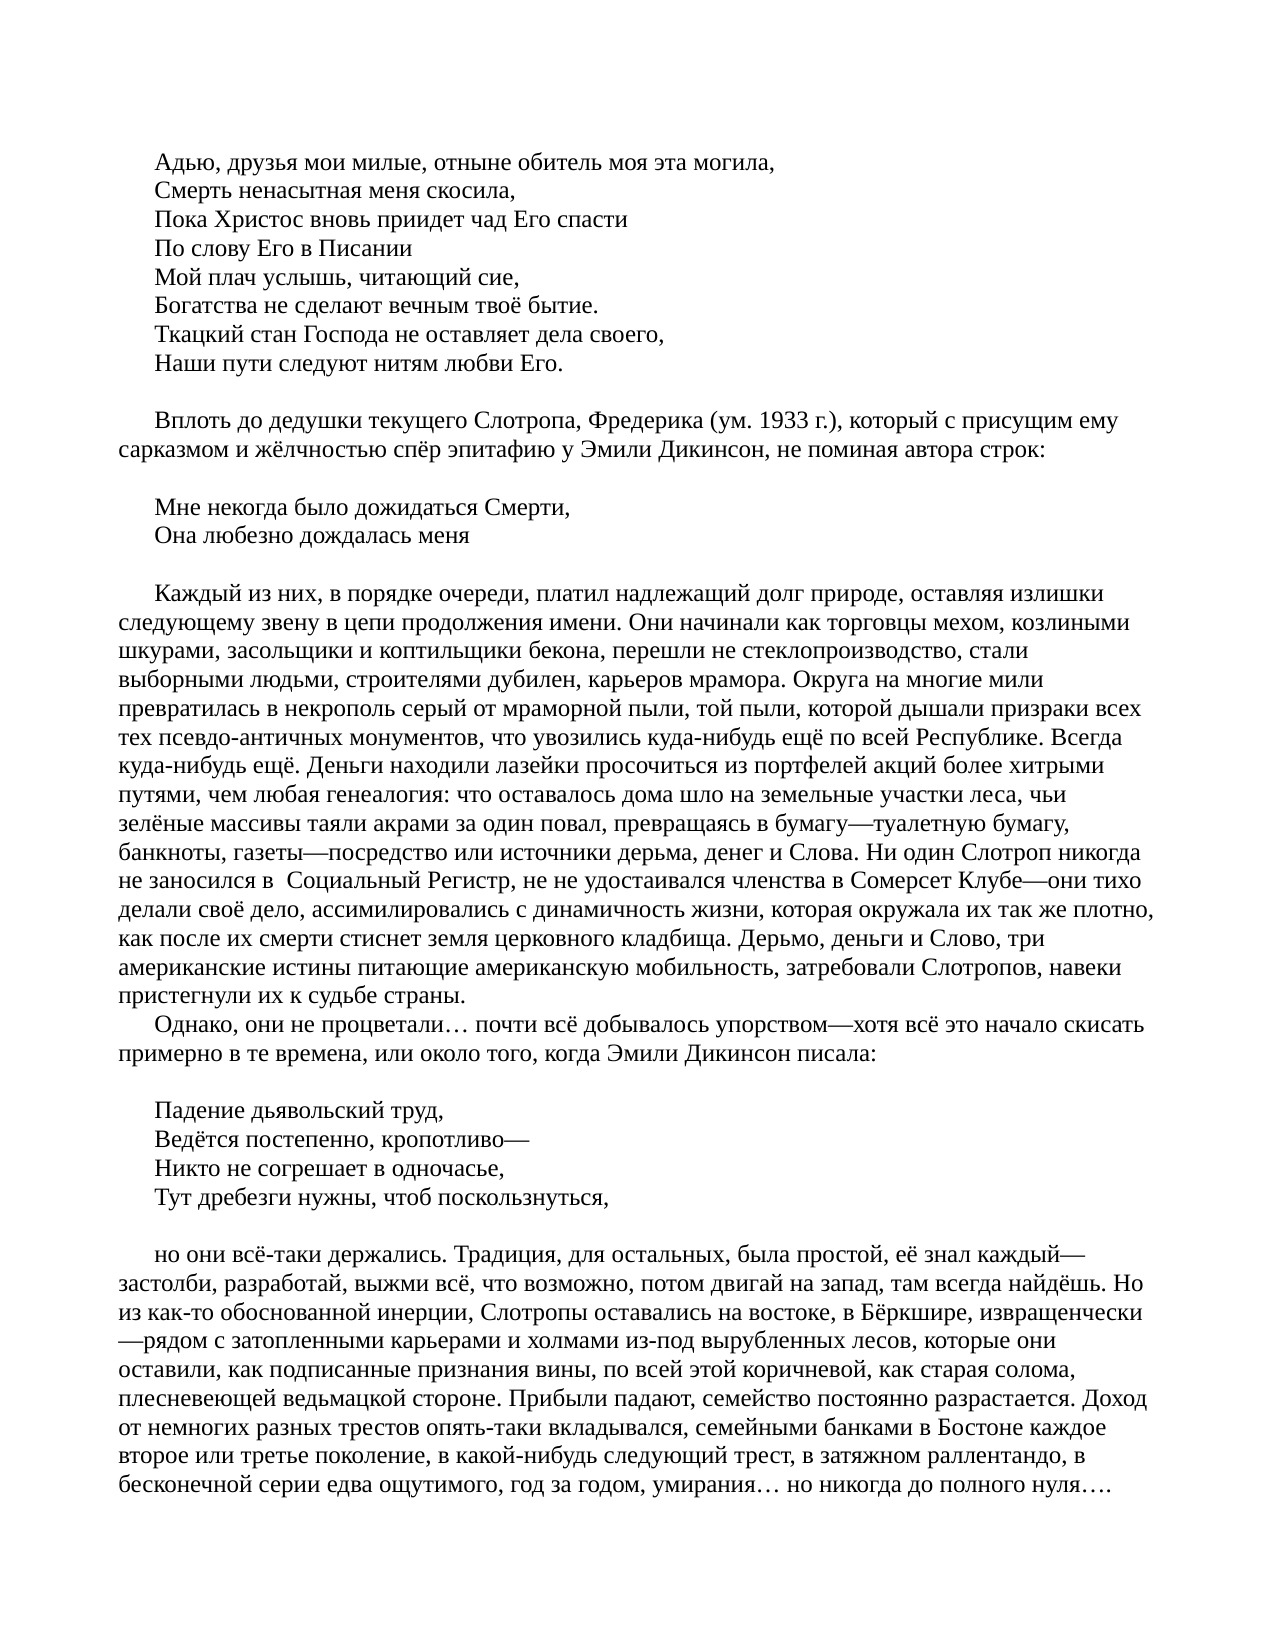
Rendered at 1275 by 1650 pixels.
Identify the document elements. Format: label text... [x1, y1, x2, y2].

text Падение дьявольский труд, [118, 1096, 1157, 1124]
text Богатства не сделают вечным твоё бытие. [118, 291, 1157, 319]
text но они всё-таки держались. Традиция, для остальных, была простой, её знал каждый—застолби, разработай, выжми всё, что возможно, потом двигай на запад, там всегда найдёшь. Но из как-то обоснованной инерции, Слотропы оставались на востоке, в Бёркшире, извращенчески—рядом с затопленными карьерами и холмами из-под вырубленных лесов, которые они оставили, как подписанные признания вины, по всей этой коричневой, как старая солома, плесневеющей ведьмацкой стороне. Прибыли падают, семейство постоянно разрастается. Доход от немногих разных трестов опять-таки вкладывался, семейными банками в Бостоне каждое второе или третье поколение, в какой-нибудь следующий трест, в затяжном раллентандо, в бесконечной серии едва ощутимого, год за годом, умирания… но никогда до полного нуля…. [118, 1239, 1157, 1498]
text Мой плач услышь, читающий сие, [118, 262, 1157, 291]
text Она любезно дождалась меня [118, 521, 1157, 549]
text Никто не согрешает в одночасье, [118, 1153, 1157, 1182]
text Смерть ненасытная меня скосила, [118, 176, 1157, 204]
text По слову Его в Писании [118, 233, 1157, 262]
text Ткацкий стан Господа не оставляет дела своего, [118, 319, 1157, 348]
text Ведётся постепенно, кропотливо— [118, 1124, 1157, 1153]
text Тут дребезги нужны, чтоб поскользнуться, [118, 1182, 1157, 1211]
text Мне некогда было дожидаться Смерти, [118, 492, 1157, 521]
text Однако, они не процветали… почти всё добывалось упорством—хотя всё это начало скисать примерно в те времена, или около того, когда Эмили Дикинсон писала: [118, 1009, 1157, 1067]
text Адью, друзья мои милые, отныне обитель моя эта могила, [118, 147, 1157, 176]
text Вплоть до дедушки текущего Слотропа, Фредерика (ум. 1933 г.), который с присущим ему сарказмом и жёлчностью спёр эпитафию у Эмили Дикинсон, не поминая автора строк: [118, 406, 1157, 463]
text Пока Христос вновь приидет чад Его спасти [118, 204, 1157, 233]
text Наши пути следуют нитям любви Его. [118, 348, 1157, 377]
text Каждый из них, в порядке очереди, платил надлежащий долг природе, оставляя излишки следующему звену в цепи продолжения имени. Они начинали как торговцы мехом, козлиными шкурами, засольщики и коптильщики бекона, перешли не стеклопроизводство, стали выборными людьми, строителями дубилен, карьеров мрамора. Округа на многие мили превратилась в некрополь серый от мраморной пыли, той пыли, которой дышали призраки всех тех псевдо-античных монументов, что увозились куда-нибудь ещё по всей Республике. Всегда куда-нибудь ещё. Деньги находили лазейки просочиться из портфелей акций более хитрыми путями, чем любая генеалогия: что оставалось дома шло на земельные участки леса, чьи зелёные массивы таяли акрами за один повал, превращаясь в бумагу—туалетную бумагу, банкноты, газеты—посредство или источники дерьма, денег и Слова. Ни один Слотроп никогда не заносился в Социальный Регистр, не не удостаивался членства в Сомерсет Клубе—они тихо делали своё дело, ассимилировались с динамичность жизни, которая окружала их так же плотно, как после их смерти стиснет земля церковного кладбища. Дерьмо, деньги и Слово, три американские истины питающие американскую мобильность, затребовали Слотропов, навеки пристегнули их к судьбе страны. [118, 578, 1157, 1009]
